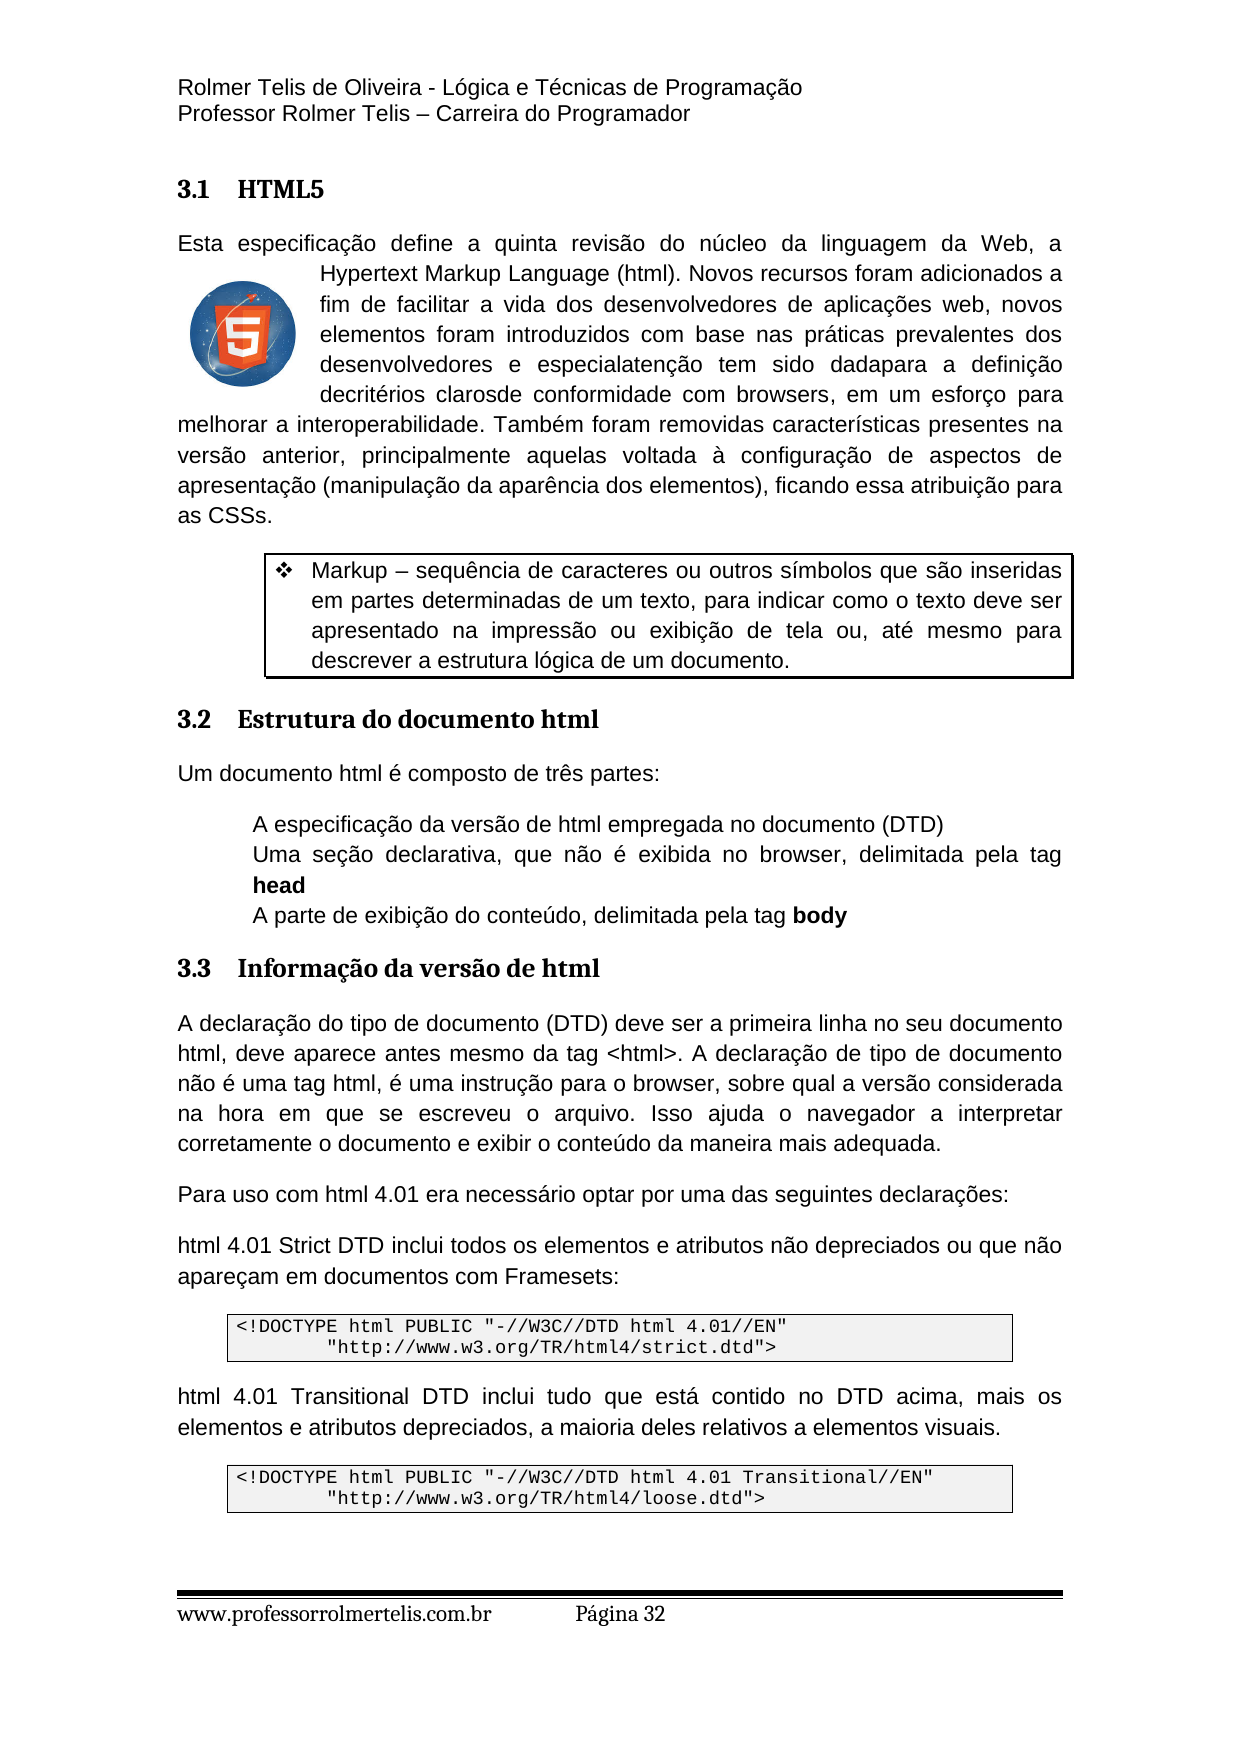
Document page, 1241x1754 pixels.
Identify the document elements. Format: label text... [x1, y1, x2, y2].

list Markup – sequência de caracteres ou outros símbolos que são inseridas em partes determinadas de um texto, para indicar como o texto deve ser apresentado na impressão ou exibição de tela ou, até mesmo para descrever a estrutura lógica de um documento. [266, 555, 1071, 676]
subtitle HTML5 [177, 174, 1063, 205]
text Para uso com html 4.01 era necessário optar por uma das seguintes declarações: [177, 1181, 1063, 1208]
subtitle Estrutura do documento html [177, 704, 1063, 735]
list A parte de exibição do conteúdo, delimitada pela tag body [252, 902, 1063, 928]
text html 4.01 Strict DTD inclui todos os elementos e atributos não depreciados ou que não apareçam em documentos com Framesets: [177, 1232, 1063, 1289]
subtitle Informação da versão de html [177, 953, 1063, 984]
text html 4.01 Transitional DTD inclui tudo que está contido no DTD acima, mais os elementos e atributos depreciados, a maioria deles relativos a elementos visuais. [177, 1383, 1063, 1440]
text A declaração do tipo de documento (DTD) deve ser a primeira linha no seu documento html, deve aparece antes mesmo da tag <html>. A declaração de tipo de documento não é uma tag html, é uma instrução para o browser, sobre qual a versão considerada na hora em que se escreveu o arquivo. Isso ajuda o navegador a interpretar corretamente o documento e exibir o conteúdo da maneira mais adequada. [177, 1009, 1063, 1157]
list Uma seção declarativa, que não é exibida no browser, delimitada pela tag head [252, 841, 1063, 898]
text <!DOCTYPE html PUBLIC "-//W3C//DTD html 4.01//EN" [228, 1315, 1012, 1335]
text Um documento html é composto de três partes: [177, 760, 1063, 787]
text "http://www.w3.org/TR/html4/loose.dtd"> [228, 1486, 1012, 1512]
picture [184, 275, 301, 392]
text Esta especificação define a quinta revisão do núcleo da linguagem da Web, a Hypertext Markup Language (html). Novos recursos foram adicionados a fim de facilitar a vida dos desenvolvedores de aplicações web, novos elementos foram introduzidos com base nas práticas prevalentes dos desenvolvedores e especialatenção tem sido dadapara a definição decritérios clarosde conformidade com browsers, em um esforço para melhorar a interoperabilidade. Também foram removidas características presentes na versão anterior, principalmente aquelas voltada à configuração de aspectos de apresentação (manipulação da aparência dos elementos), ficando essa atribuição para as CSSs. [177, 230, 1063, 528]
text <!DOCTYPE html PUBLIC "-//W3C//DTD html 4.01 Transitional//EN" [228, 1466, 1012, 1486]
list A especificação da versão de html empregada no documento (DTD) [252, 811, 1063, 838]
text "http://www.w3.org/TR/html4/strict.dtd"> [228, 1335, 1012, 1361]
